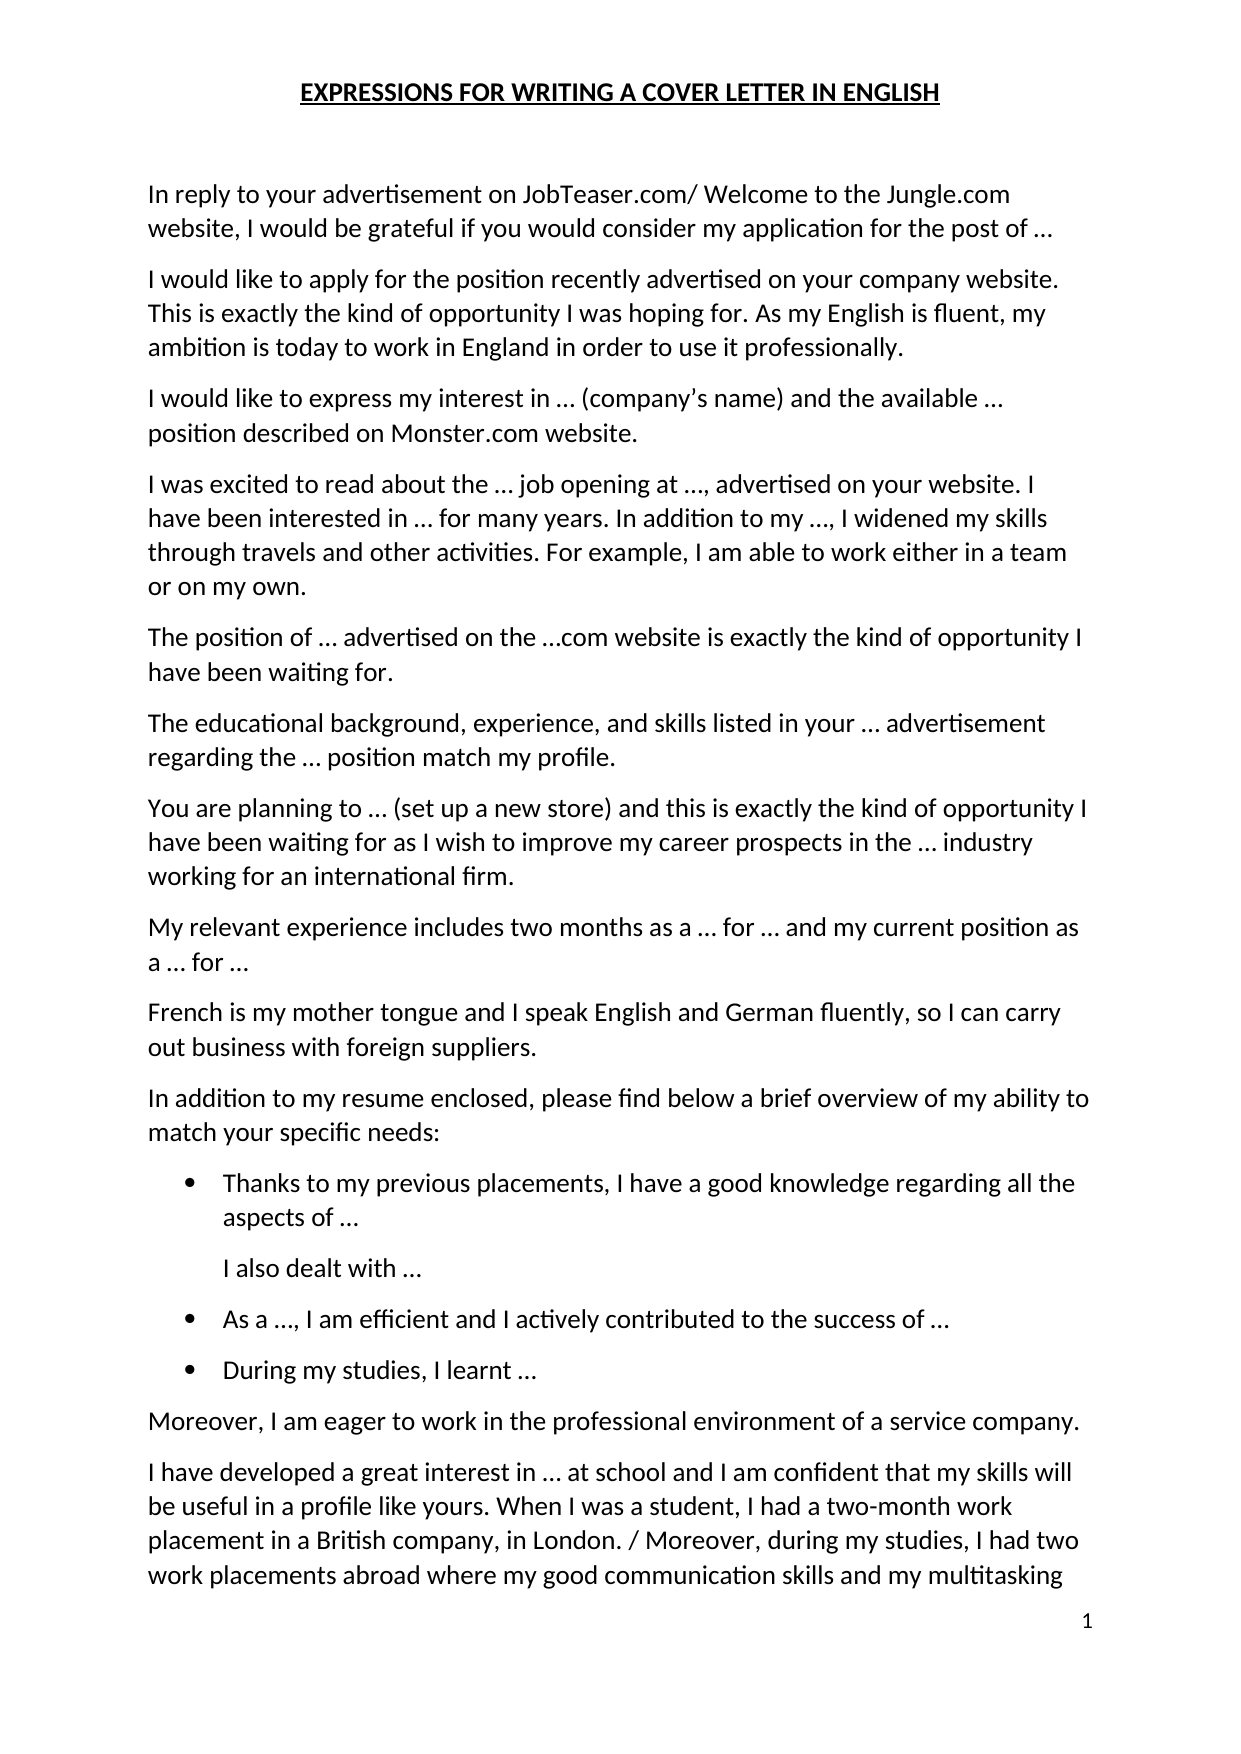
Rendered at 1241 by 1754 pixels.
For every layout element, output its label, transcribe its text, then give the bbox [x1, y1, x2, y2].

text French is my mother tongue and I speak English and German fluently, so I can carry out business with foreign suppliers. [148, 996, 1093, 1063]
text You are planning to … (set up a new store) and this is exactly the kind of opportunity I have been waiting for as I wish to improve my career prospects in the … industry working for an international firm. [148, 791, 1093, 892]
text I would like to express my interest in … (company’s name) and the available … position described on Monster.com website. [148, 382, 1093, 449]
text In addition to my resume enclosed, please find below a brief overview of my ability to match your specific needs: [148, 1081, 1093, 1148]
list I also dealt with … [223, 1251, 1093, 1284]
list During my studies, I learnt … [185, 1353, 1093, 1386]
text EXPRESSIONS FOR WRITING A COVER LETTER IN ENGLISH [148, 75, 1093, 108]
list As a …, I am efficient and I actively contributed to the success of … [185, 1302, 1093, 1335]
text I have developed a great interest in … at school and I am confident that my skills will be useful in a profile like yours. When I was a student, I had a two-month work placement in a British company, in London. / Moreover, during my studies, I had two work placements abroad where my good communication skills and my multitasking [148, 1455, 1093, 1591]
text I was excited to read about the … job opening at …, advertised on your website. I have been interested in … for many years. In addition to my …, I widened my skills through travels and other activities. For example, I am able to work either in a team or on my own. [148, 467, 1093, 603]
text I would like to apply for the position recently advertised on your company website. This is exactly the kind of opportunity I was hoping for. As my English is fluent, my ambition is today to work in England in order to use it professionally. [148, 262, 1093, 364]
text Moreover, I am eager to work in the professional environment of a service company. [148, 1404, 1093, 1437]
list Thanks to my previous placements, I have a good knowledge regarding all the aspects of … [185, 1166, 1093, 1233]
text My relevant experience includes two months as a … for … and my current position as a … for … [148, 910, 1093, 978]
text The educational background, experience, and skills listed in your … advertisement regarding the … position match my profile. [148, 706, 1093, 773]
text In reply to your advertisement on JobTeaser.com/ Welcome to the Jungle.com website, I would be grateful if you would consider my application for the post of … [148, 177, 1093, 244]
text The position of … advertised on the …com website is exactly the kind of opportunity I have been waiting for. [148, 621, 1093, 688]
